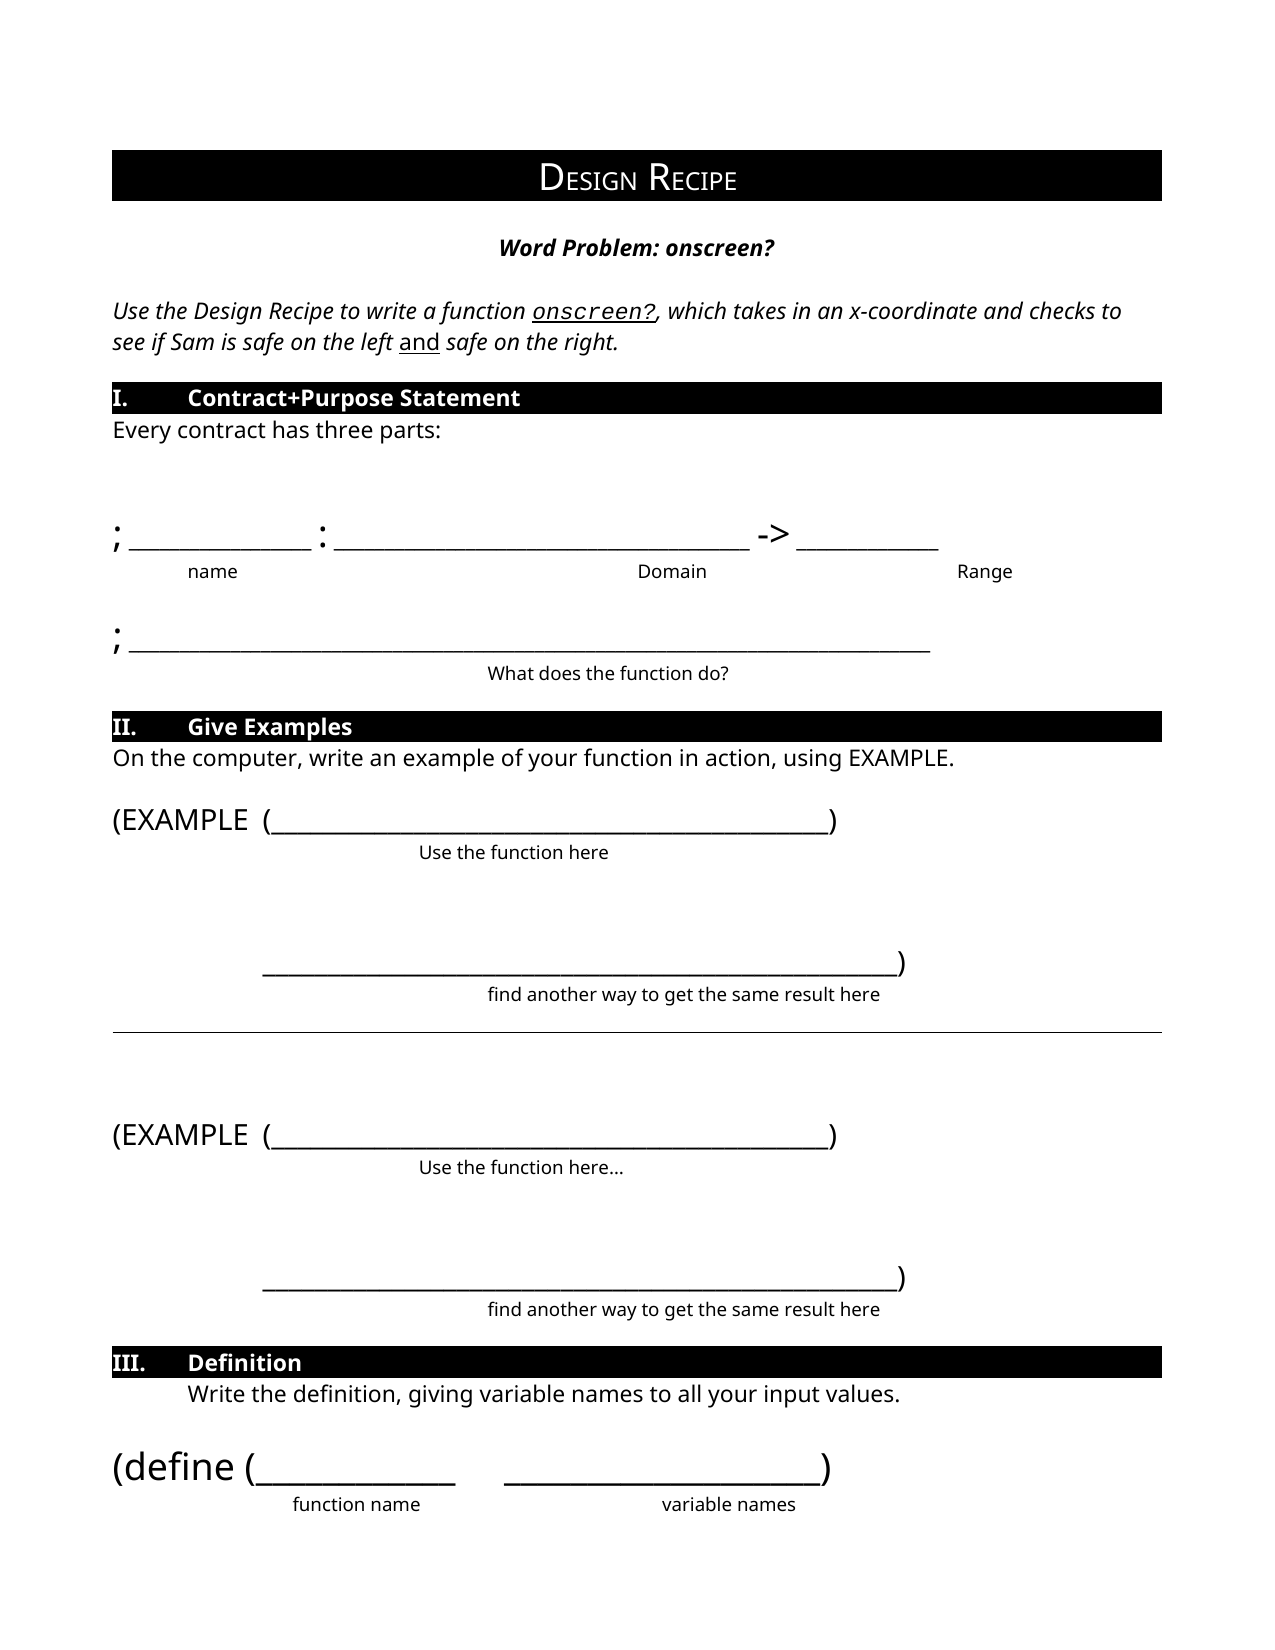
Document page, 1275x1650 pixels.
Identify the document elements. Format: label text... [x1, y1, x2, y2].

text On the computer, write an example of your function in action, using EXAMPLE. [112, 742, 1162, 773]
text (define (____________ ___________________) [112, 1440, 1162, 1491]
text _________________________________________________) [187, 941, 1162, 981]
subtitle Definition [112, 1346, 1162, 1378]
text What does the function do? [112, 661, 1162, 686]
text (EXAMPLE (___________________________________________) [112, 1114, 1162, 1154]
text _________________________________________________) [187, 1256, 1162, 1296]
text Use the function here [337, 839, 1162, 865]
list Write the definition, giving variable names to all your input values. [150, 1378, 1162, 1409]
text find another way to get the same result here [487, 1296, 1162, 1321]
subtitle Give Examples [112, 711, 1162, 742]
text find another way to get the same result here [487, 981, 1162, 1006]
text Word Problem: onscreen? [112, 232, 1162, 263]
subtitle Design Recipe [112, 150, 1162, 201]
text Use the Design Recipe to write a function onscreen?, which takes in an x-coordinate and checks to see if Sam is safe on the left and safe on the right. [112, 295, 1162, 357]
text name Domain Range [112, 558, 1162, 584]
text function name variable names [112, 1491, 1162, 1517]
subtitle Contract+Purpose Statement [112, 382, 1162, 414]
text Use the function here… [337, 1154, 1162, 1180]
text Every contract has three parts: [112, 414, 1162, 445]
text (EXAMPLE (___________________________________________) [112, 799, 1162, 839]
text ; _______________________________________________________________________________ [112, 609, 1162, 661]
text ; __________________ : _________________________________________ -> ______________ [112, 507, 1162, 558]
